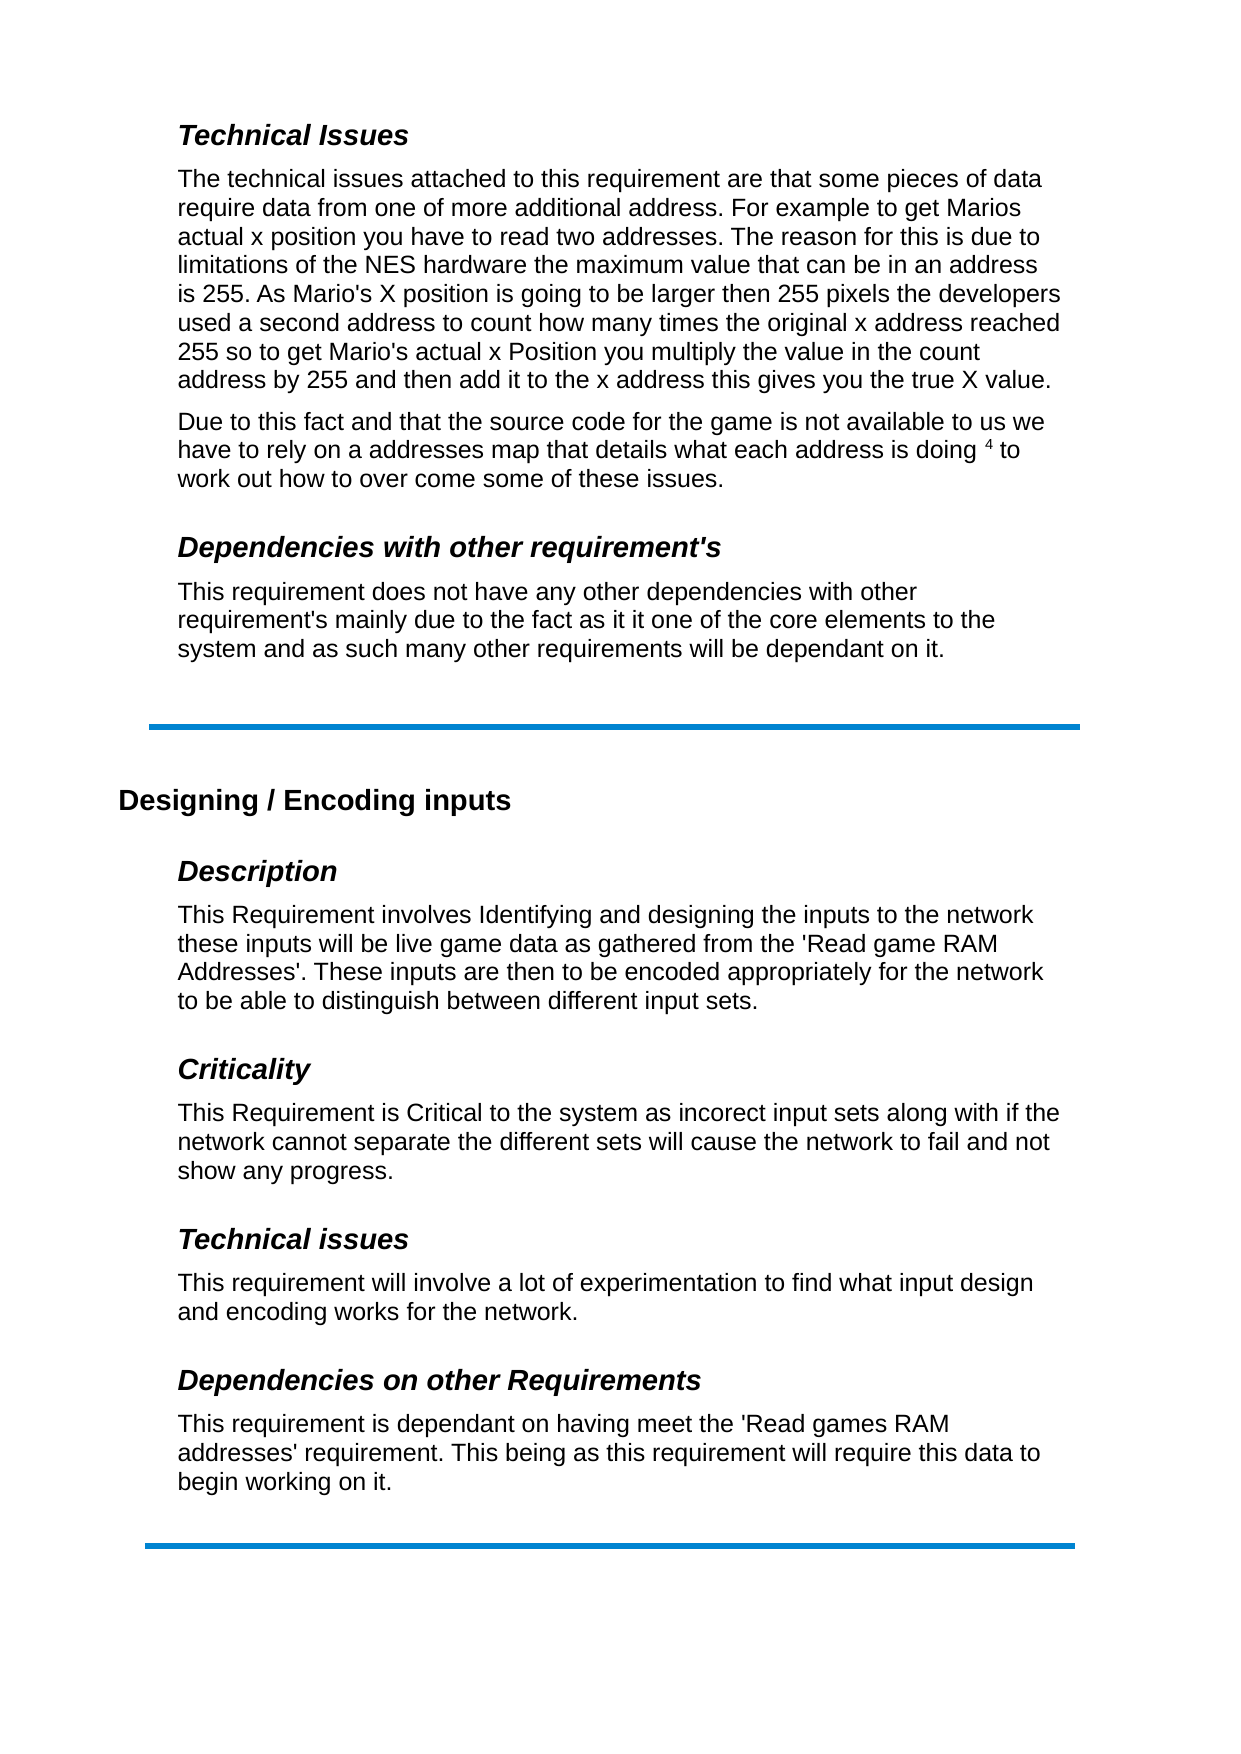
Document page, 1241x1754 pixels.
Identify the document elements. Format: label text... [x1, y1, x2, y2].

text This Requirement involves Identifying and designing the inputs to the network these inputs will be live game data as gathered from the 'Read game RAM Addresses'. These inputs are then to be encoded appropriately for the network to be able to distinguish between different input sets. [177, 900, 1063, 1015]
text This requirement does not have any other dependencies with other requirement's mainly due to the fact as it it one of the core elements to the system and as such many other requirements will be dependant on it. [177, 576, 1063, 663]
text This requirement is dependant on having meet the 'Read games RAM addresses' requirement. This being as this requirement will require this data to begin working on it. [177, 1409, 1063, 1495]
subtitle Description [177, 854, 1063, 887]
text The technical issues attached to this requirement are that some pieces of data require data from one of more additional address. For example to get Marios actual x position you have to read two addresses. The reason for this is due to limitations of the NES hardware the maximum value that can be in an address is 255. As Mario's X position is going to be larger then 255 pixels the developers used a second address to count how many times the original x address reached 255 so to get Mario's actual x Position you multiply the value in the count address by 255 and then add it to the x address this gives you the true X value. [177, 164, 1063, 394]
subtitle Designing / Encoding inputs [118, 783, 1122, 816]
subtitle Dependencies on other Requirements [177, 1363, 1063, 1397]
text Due to this fact and that the source code for the game is not available to us we have to rely on a addresses map that details what each address is doing 4 to work out how to over come some of these issues. [177, 407, 1063, 493]
subtitle Criticality [177, 1052, 1063, 1086]
subtitle Dependencies with other requirement's [177, 530, 1063, 564]
subtitle Technical issues [177, 1222, 1063, 1256]
text This requirement will involve a lot of experimentation to find what input design and encoding works for the network. [177, 1268, 1063, 1326]
subtitle Technical Issues [177, 118, 1063, 152]
text This Requirement is Critical to the system as incorect input sets along with if the network cannot separate the different sets will cause the network to fail and not show any progress. [177, 1098, 1063, 1184]
